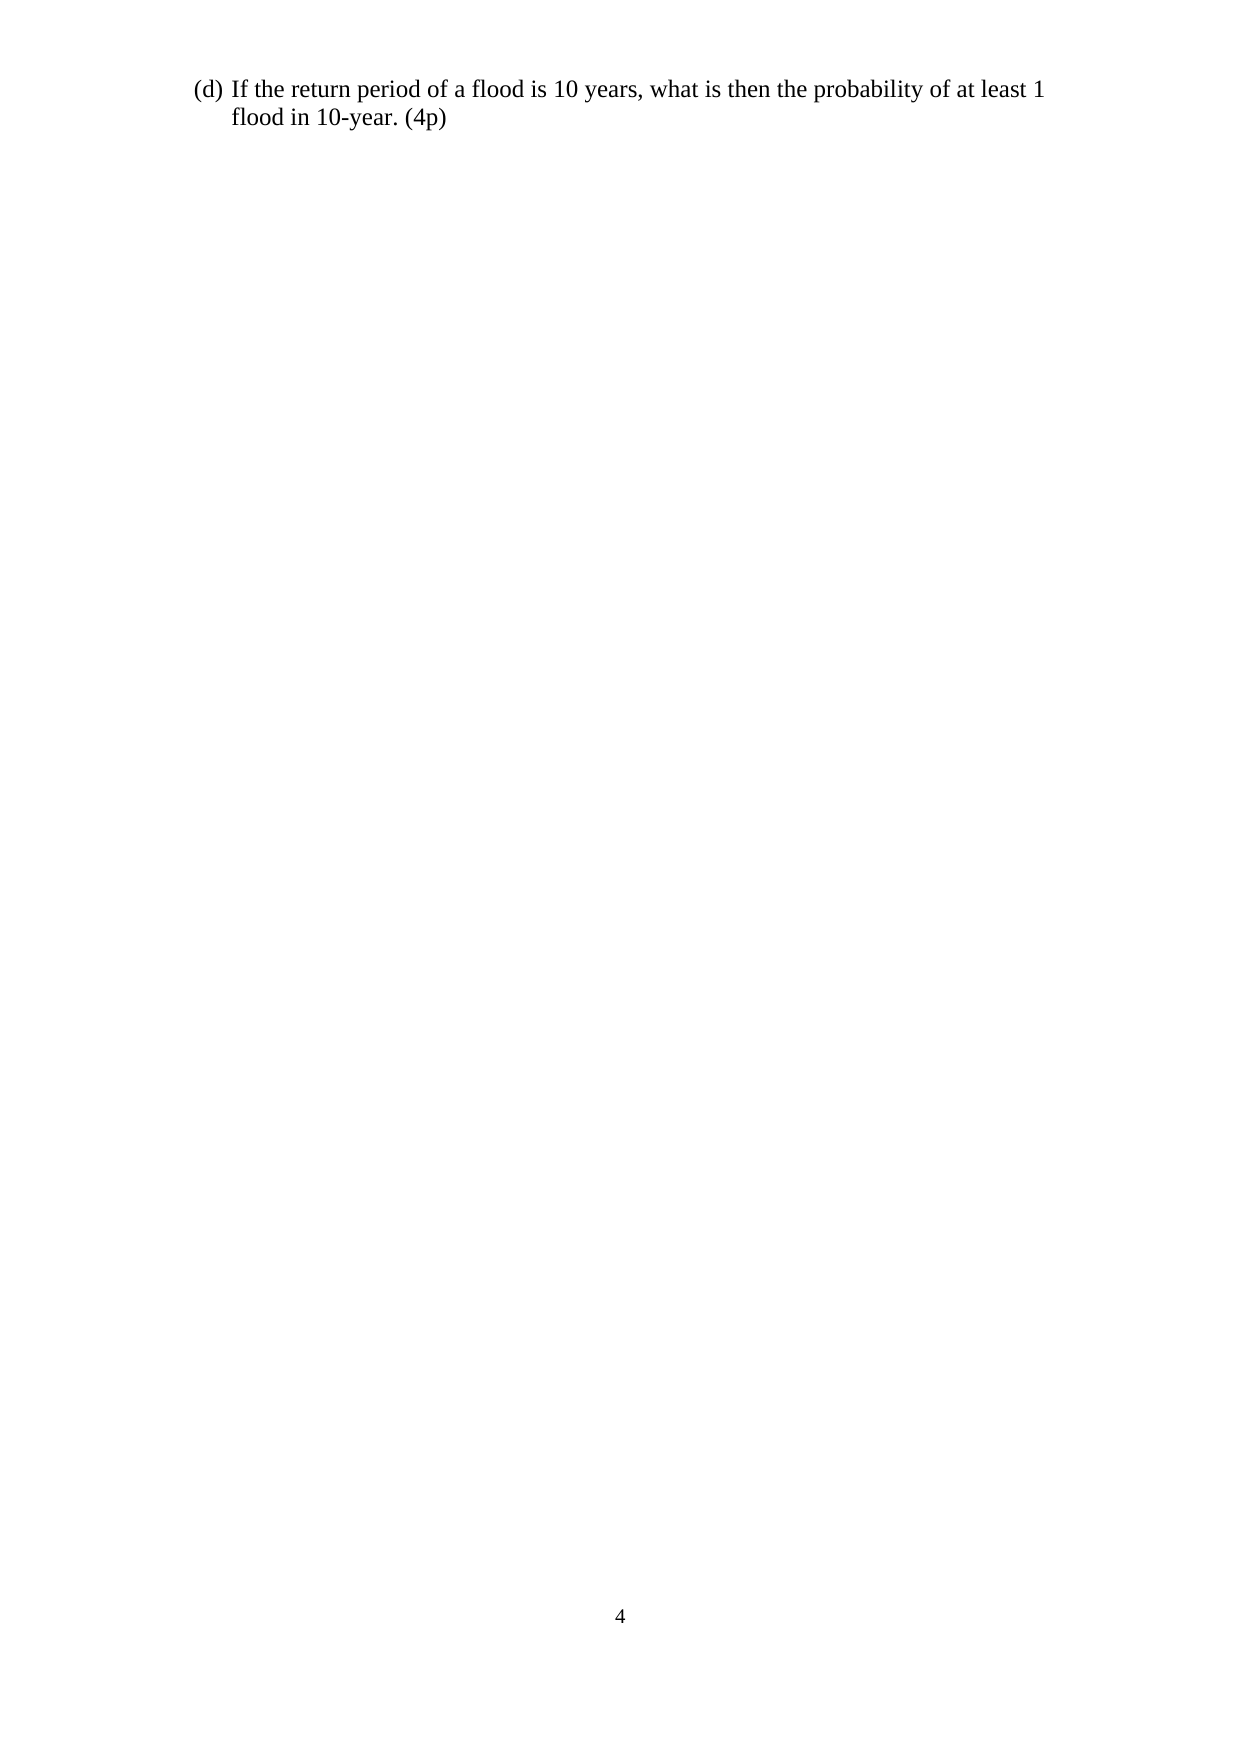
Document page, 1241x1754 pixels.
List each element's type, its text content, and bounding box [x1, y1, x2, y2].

list If the return period of a flood is 10 years, what is then the probability of at least 1 flood in 10-year. (4p) [194, 74, 1090, 131]
